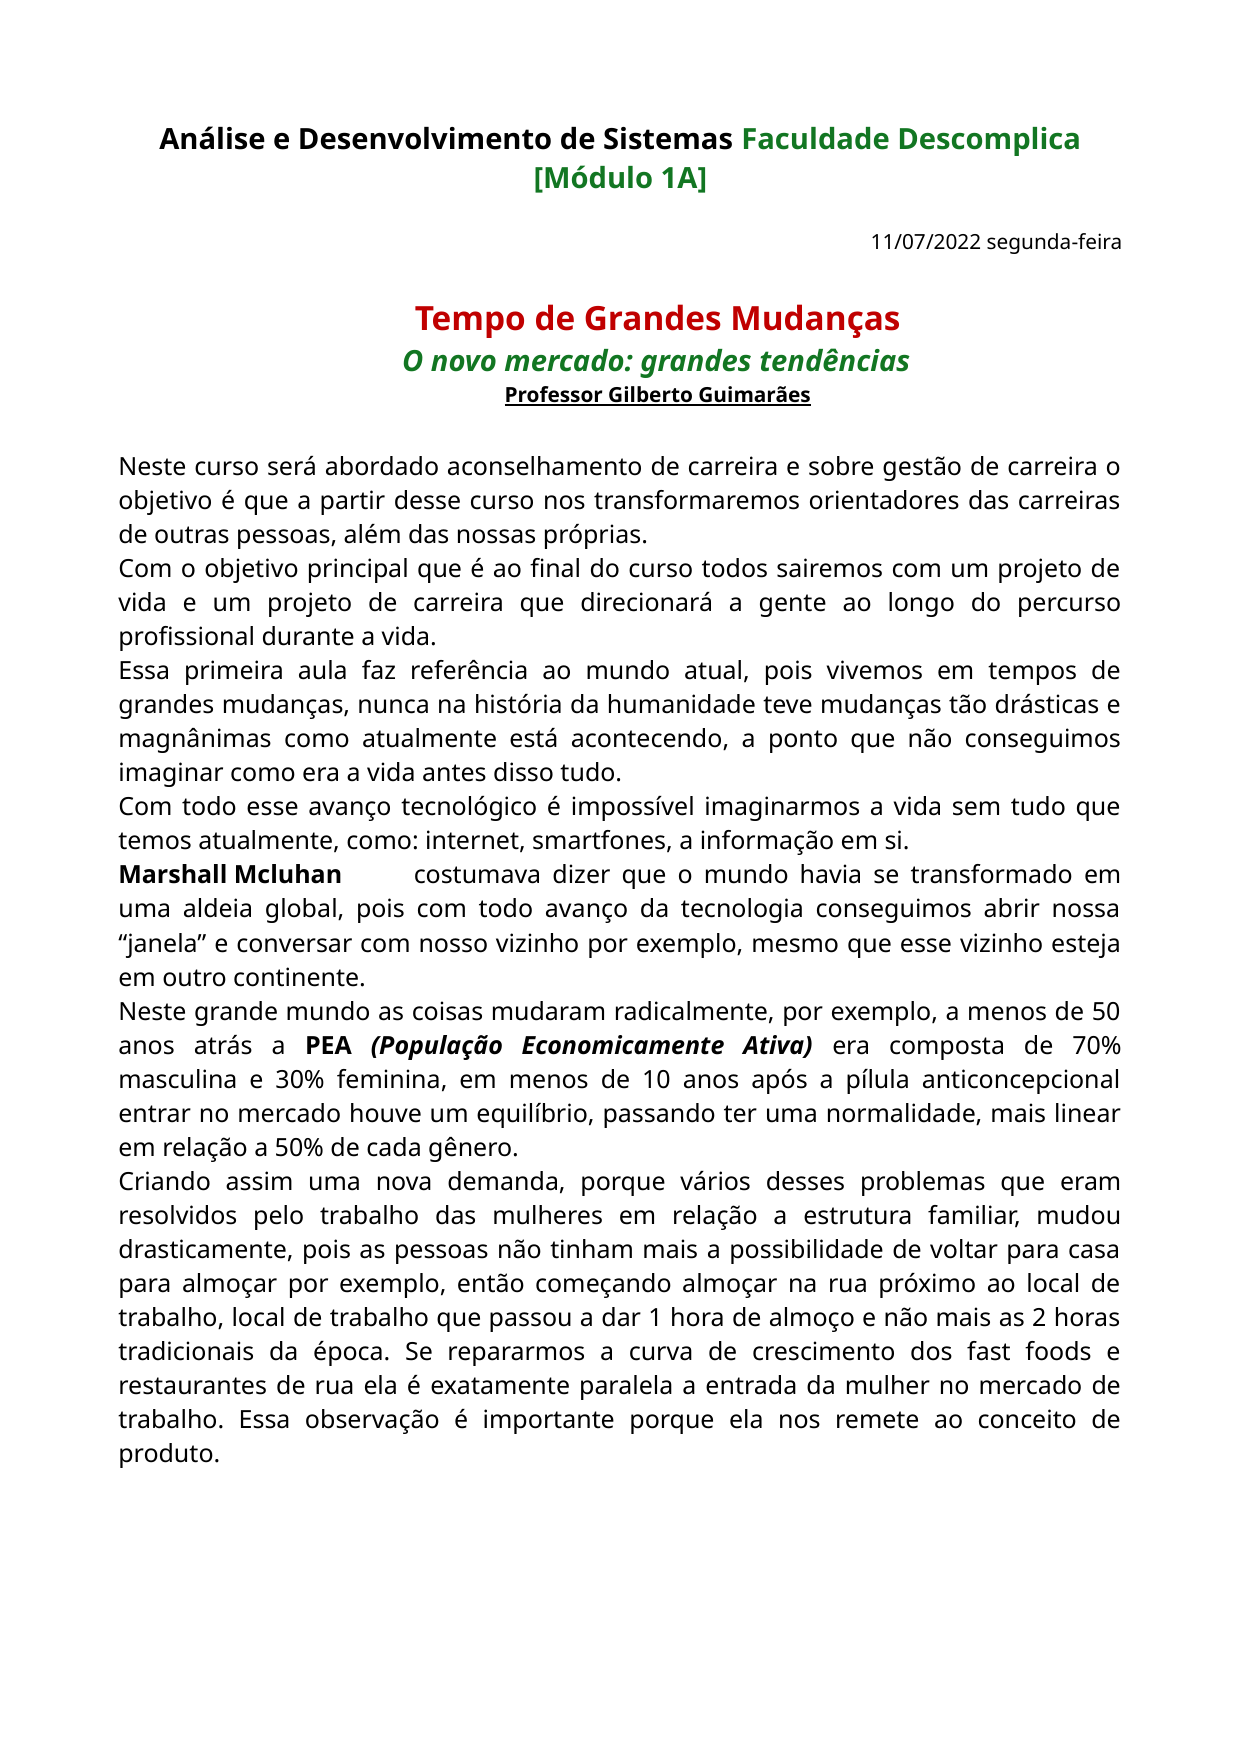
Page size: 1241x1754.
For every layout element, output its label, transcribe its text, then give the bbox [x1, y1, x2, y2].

text Essa primeira aula faz referência ao mundo atual, pois vivemos em tempos de grandes mudanças, nunca na história da humanidade teve mudanças tão drásticas e magnânimas como atualmente está acontecendo, a ponto que não conseguimos imaginar como era a vida antes disso tudo. [118, 653, 1122, 789]
text 11/07/2022 segunda-feira [118, 227, 1122, 255]
text Neste grande mundo as coisas mudaram radicalmente, por exemplo, a menos de 50 anos atrás a PEA (População Economicamente Ativa) era composta de 70% masculina e 30% feminina, em menos de 10 anos após a pílula anticoncepcional entrar no mercado houve um equilíbrio, passando ter uma normalidade, mais linear em relação a 50% de cada gênero. [118, 993, 1122, 1164]
text Com o objetivo principal que é ao final do curso todos sairemos com um projeto de vida e um projeto de carreira que direcionará a gente ao longo do percurso profissional durante a vida. [118, 551, 1122, 653]
text Criando assim uma nova demanda, porque vários desses problemas que eram resolvidos pelo trabalho das mulheres em relação a estrutura familiar, mudou drasticamente, pois as pessoas não tinham mais a possibilidade de voltar para casa para almoçar por exemplo, então começando almoçar na rua próximo ao local de trabalho, local de trabalho que passou a dar 1 hora de almoço e não mais as 2 horas tradicionais da época. Se repararmos a curva de crescimento dos fast foods e restaurantes de rua ela é exatamente paralela a entrada da mulher no mercado de trabalho. Essa observação é importante porque ela nos remete ao conceito de produto. [118, 1164, 1122, 1470]
list Tempo de Grandes Mudanças [156, 295, 1122, 341]
text Neste curso será abordado aconselhamento de carreira e sobre gestão de carreira o objetivo é que a partir desse curso nos transformaremos orientadores das carreiras de outras pessoas, além das nossas próprias. [118, 448, 1122, 551]
list O novo mercado: grandes tendências [156, 341, 1122, 380]
text Marshall Mcluhan costumava dizer que o mundo havia se transformado em uma aldeia global, pois com todo avanço da tecnologia conseguimos abrir nossa “janela” e conversar com nosso vizinho por exemplo, mesmo que esse vizinho esteja em outro continente. [118, 857, 1122, 993]
list Professor Gilberto Guimarães [156, 380, 1122, 409]
text Com todo esse avanço tecnológico é impossível imaginarmos a vida sem tudo que temos atualmente, como: internet, smartfones, a informação em si. [118, 789, 1122, 857]
